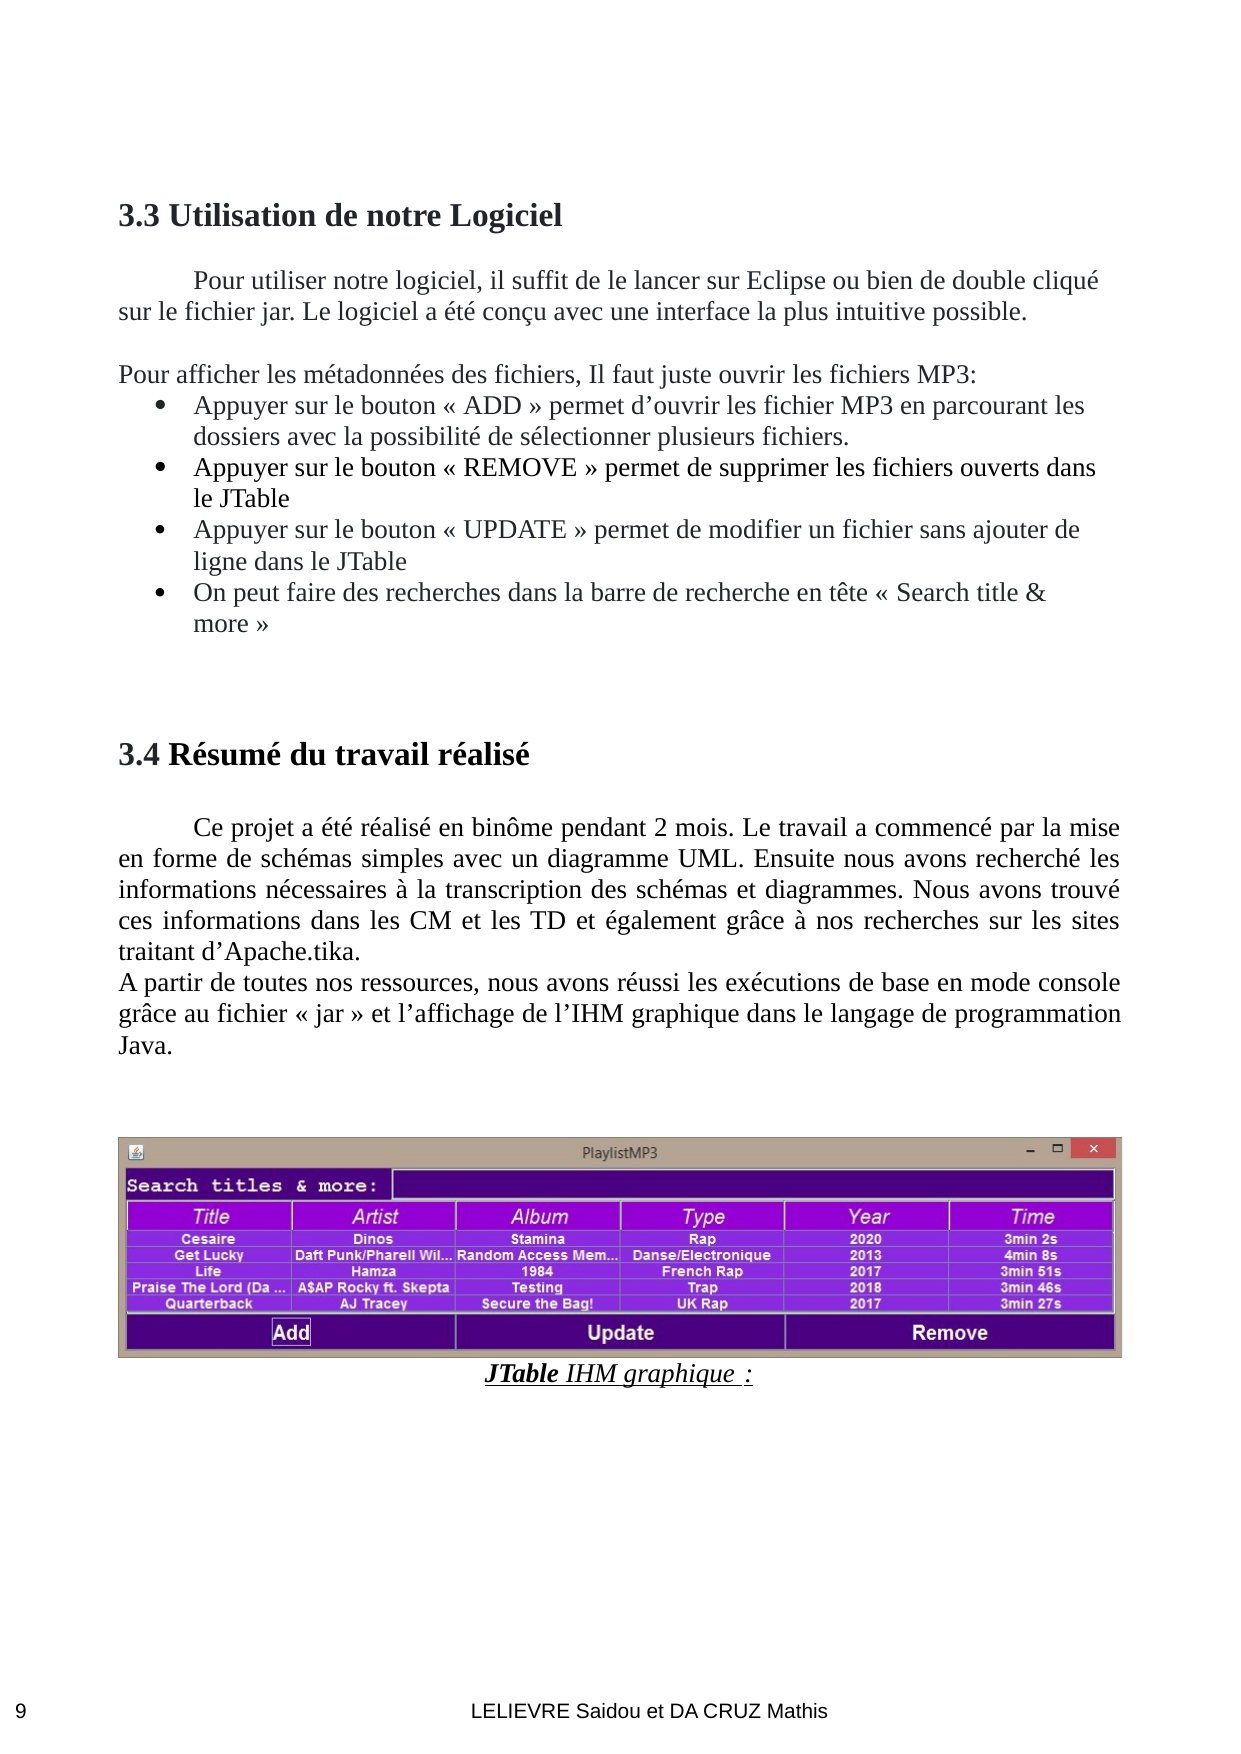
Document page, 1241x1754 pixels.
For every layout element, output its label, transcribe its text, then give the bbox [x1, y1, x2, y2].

text Pour utiliser notre logiciel, il suffit de le lancer sur Eclipse ou bien de double cliqué sur le fichier jar. Le logiciel a été conçu avec une interface la plus intuitive possible. [118, 264, 1122, 327]
list Appuyer sur le bouton « REMOVE » permet de supprimer les fichiers ouverts dans le JTable [156, 451, 1122, 514]
list Appuyer sur le bouton « UPDATE » permet de modifier un fichier sans ajouter de ligne dans le JTable [156, 514, 1122, 576]
list On peut faire des recherches dans la barre de recherche en tête « Search title & more » [156, 576, 1122, 638]
list Appuyer sur le bouton « ADD » permet d’ouvrir les fichier MP3 en parcourant les dossiers avec la possibilité de sélectionner plusieurs fichiers. [156, 389, 1122, 451]
text 3.4 Résumé du travail réalisé [118, 734, 1122, 772]
text 3.3 Utilisation de notre Logiciel [118, 195, 1122, 233]
text JTable IHM graphique : [118, 1358, 1122, 1389]
text A partir de toutes nos ressources, nous avons réussi les exécutions de base en mode console grâce au fichier « jar » et l’affichage de l’IHM graphique dans le langage de programmation Java. [118, 966, 1122, 1060]
text [118, 1120, 1122, 1137]
text Pour afficher les métadonnées des fichiers, Il faut juste ouvrir les fichiers MP3: [118, 358, 1122, 389]
text Ce projet a été réalisé en binôme pendant 2 mois. Le travail a commencé par la mise en forme de schémas simples avec un diagramme UML. Ensuite nous avons recherché les informations nécessaires à la transcription des schémas et diagrammes. Nous avons trouvé ces informations dans les CM et les TD et également grâce à nos recherches sur les sites traitant d’Apache.tika. [118, 811, 1122, 966]
